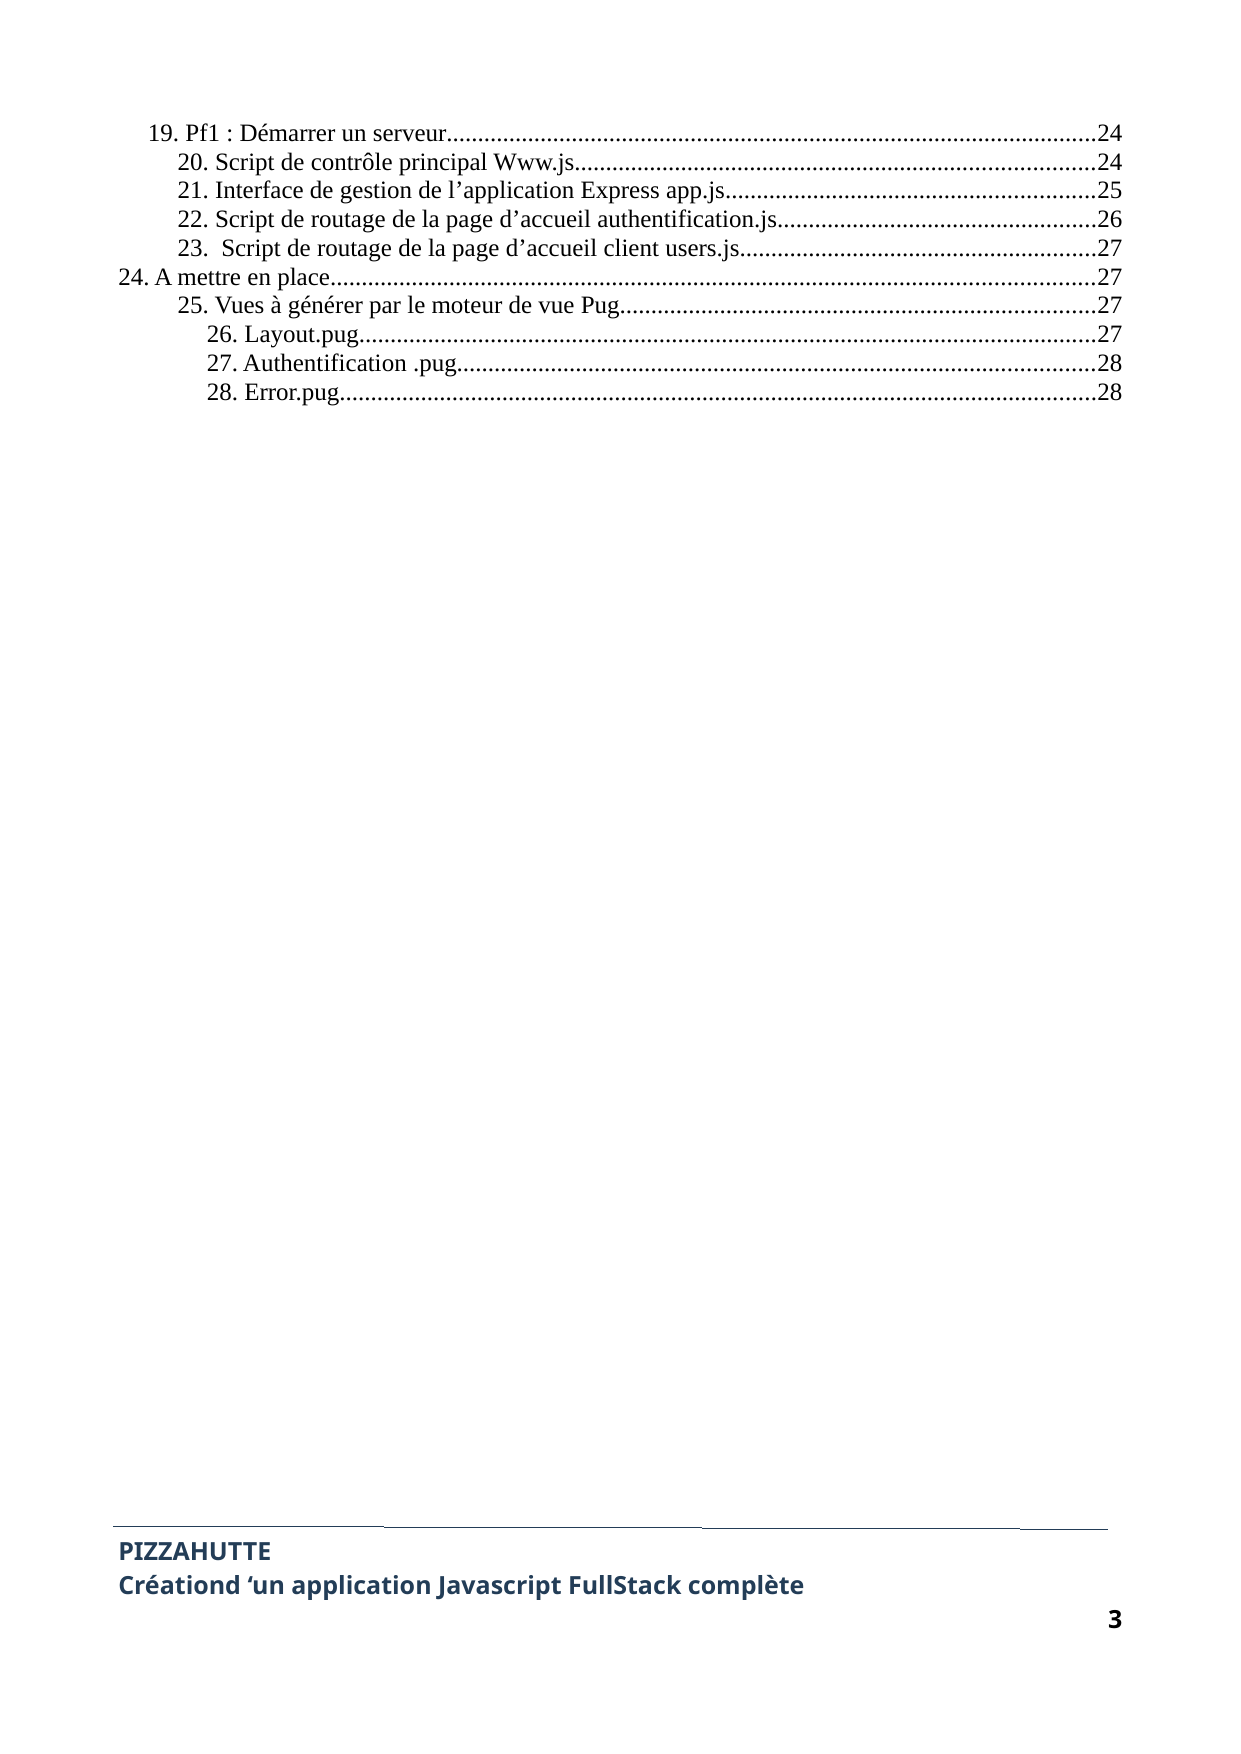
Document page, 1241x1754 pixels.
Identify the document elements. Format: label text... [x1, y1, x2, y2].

text 23. Script de routage de la page d’accueil client users.js 27 [177, 233, 1122, 262]
text 28. Error.pug 28 [207, 377, 1122, 406]
text 24. A mettre en place 27 [118, 262, 1122, 291]
text 25. Vues à générer par le moteur de vue Pug 27 [177, 291, 1122, 319]
text 19. Pf1 : Démarrer un serveur 24 [148, 118, 1122, 147]
text 20. Script de contrôle principal Www.js 24 [177, 147, 1122, 176]
text 21. Interface de gestion de l’application Express app.js 25 [177, 176, 1122, 204]
text 27. Authentification .pug 28 [207, 348, 1122, 377]
text 22. Script de routage de la page d’accueil authentification.js 26 [177, 204, 1122, 233]
text 26. Layout.pug 27 [207, 319, 1122, 348]
